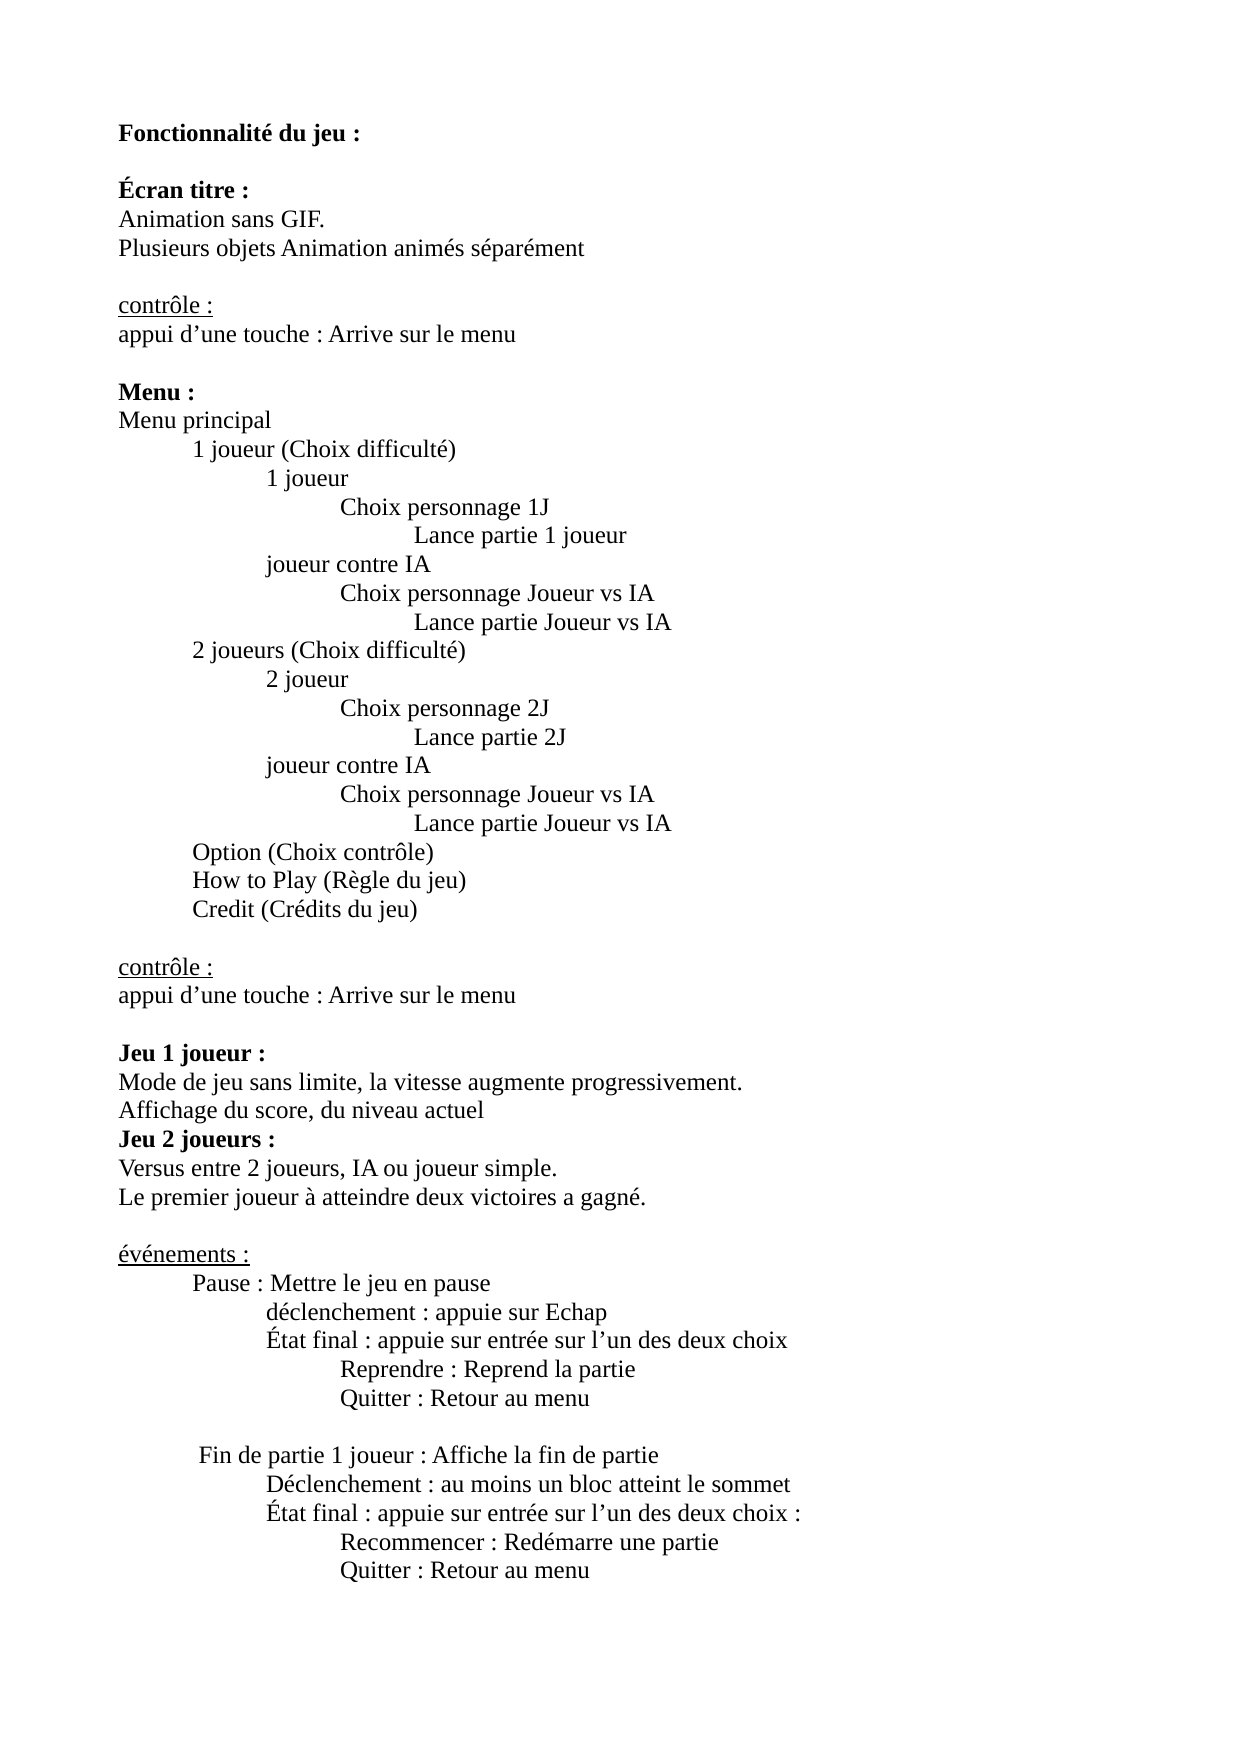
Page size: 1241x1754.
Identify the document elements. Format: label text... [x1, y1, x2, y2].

text joueur contre IA [118, 549, 1122, 578]
text 1 joueur [118, 463, 1122, 492]
text Choix personnage 2J [118, 693, 1122, 722]
text joueur contre IA [118, 751, 1122, 779]
text Le premier joueur à atteindre deux victoires a gagné. [118, 1182, 1122, 1211]
text Déclenchement : au moins un bloc atteint le sommet [118, 1469, 1122, 1498]
text How to Play (Règle du jeu) [118, 866, 1122, 894]
text Affichage du score, du niveau actuel [118, 1096, 1122, 1124]
text Option (Choix contrôle) [118, 837, 1122, 866]
text Plusieurs objets Animation animés séparément [118, 233, 1122, 262]
text Lance partie 1 joueur [118, 521, 1122, 549]
text 2 joueur [118, 664, 1122, 693]
text Écran titre : [118, 176, 1122, 204]
text État final : appuie sur entrée sur l’un des deux choix : [118, 1498, 1122, 1527]
text Animation sans GIF. [118, 204, 1122, 233]
text Fin de partie 1 joueur : Affiche la fin de partie [118, 1441, 1122, 1469]
text événements : [118, 1239, 1122, 1268]
text Choix personnage Joueur vs IA [118, 779, 1122, 808]
text Lance partie 2J [118, 722, 1122, 751]
text Jeu 1 joueur : [118, 1038, 1122, 1067]
text Mode de jeu sans limite, la vitesse augmente progressivement. [118, 1067, 1122, 1096]
text 2 joueurs (Choix difficulté) [118, 636, 1122, 664]
text Pause : Mettre le jeu en pause déclenchement : appuie sur Echap État final : appuie sur entrée sur l’un des deux choix Reprendre : Reprend la partie Quitter : Retour au menu [118, 1268, 1122, 1412]
text Versus entre 2 joueurs, IA ou joueur simple. [118, 1153, 1122, 1182]
text Credit (Crédits du jeu) [118, 894, 1122, 923]
text Jeu 2 joueurs : [118, 1124, 1122, 1153]
text Recommencer : Redémarre une partie [118, 1527, 1122, 1556]
text Choix personnage Joueur vs IA [118, 578, 1122, 607]
text contrôle : appui d’une touche : Arrive sur le menu [118, 291, 1122, 348]
text Menu principal [118, 406, 1122, 434]
text Fonctionnalité du jeu : [118, 118, 1122, 147]
text Choix personnage 1J [118, 492, 1122, 521]
text Menu : [118, 377, 1122, 406]
text Lance partie Joueur vs IA [118, 607, 1122, 636]
text contrôle : appui d’une touche : Arrive sur le menu [118, 952, 1122, 1009]
text Lance partie Joueur vs IA [118, 808, 1122, 837]
text Quitter : Retour au menu [118, 1556, 1122, 1584]
text 1 joueur (Choix difficulté) [118, 434, 1122, 463]
